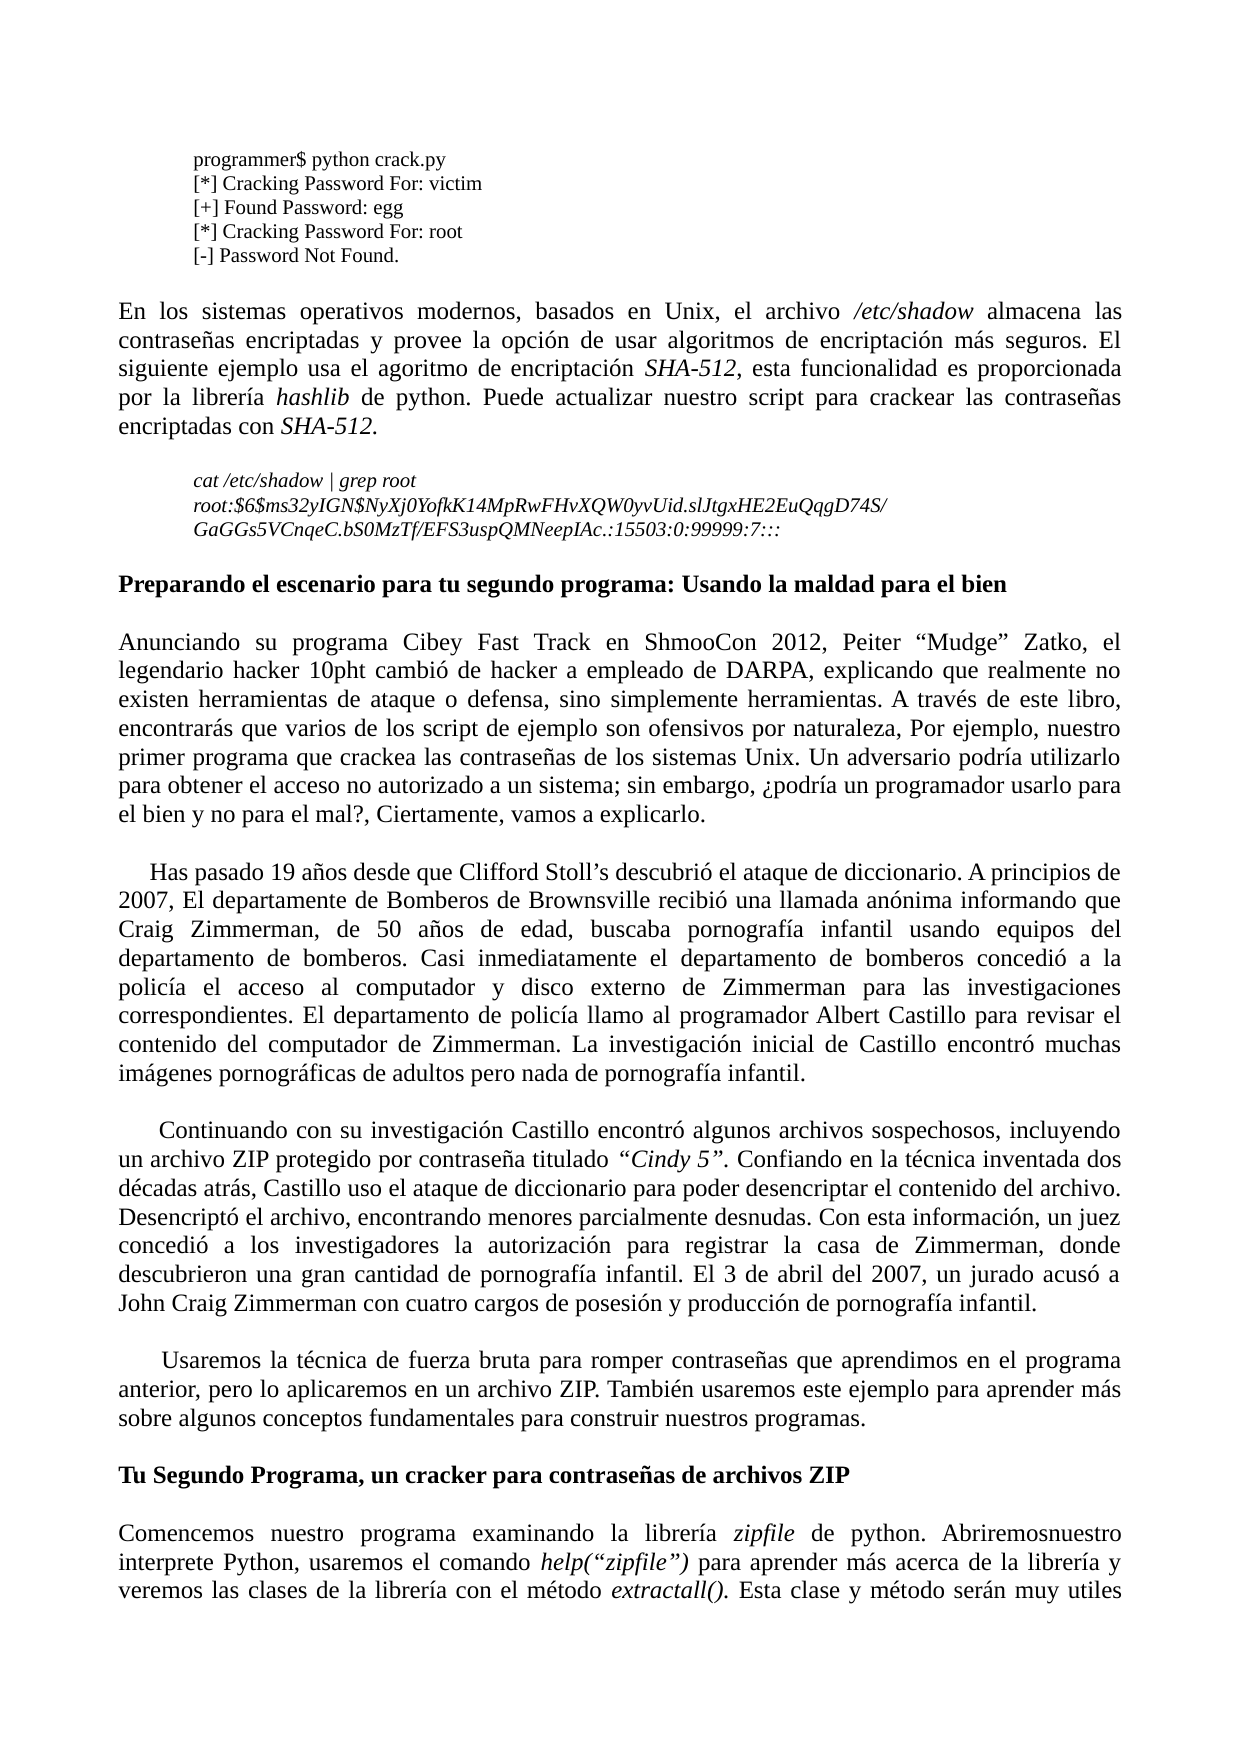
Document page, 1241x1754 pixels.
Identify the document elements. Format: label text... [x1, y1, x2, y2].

text Continuando con su investigación Castillo encontró algunos archivos sospechosos, incluyendo un archivo ZIP protegido por contraseña titulado “Cindy 5”. Confiando en la técnica inventada dos décadas atrás, Castillo uso el ataque de diccionario para poder desencriptar el contenido del archivo. Desencriptó el archivo, encontrando menores parcialmente desnudas. Con esta información, un juez concedió a los investigadores la autorización para registrar la casa de Zimmerman, donde descubrieron una gran cantidad de pornografía infantil. El 3 de abril del 2007, un jurado acusó a John Craig Zimmerman con cuatro cargos de posesión y producción de pornografía infantil. [118, 1116, 1122, 1317]
text [-] Password Not Found. [193, 243, 1122, 267]
text [*] Cracking Password For: root [193, 219, 1122, 243]
text [*] Cracking Password For: victim [193, 171, 1122, 195]
text Usaremos la técnica de fuerza bruta para romper contraseñas que aprendimos en el programa anterior, pero lo aplicaremos en un archivo ZIP. También usaremos este ejemplo para aprender más sobre algunos conceptos fundamentales para construir nuestros programas. [118, 1346, 1122, 1432]
text Preparando el escenario para tu segundo programa: Usando la maldad para el bien [118, 569, 1122, 598]
text Has pasado 19 años desde que Clifford Stoll’s descubrió el ataque de diccionario. A principios de 2007, El departamente de Bomberos de Brownsville recibió una llamada anónima informando que Craig Zimmerman, de 50 años de edad, buscaba pornografía infantil usando equipos del departamento de bomberos. Casi inmediatamente el departamento de bomberos concedió a la policía el acceso al computador y disco externo de Zimmerman para las investigaciones correspondientes. El departamento de policía llamo al programador Albert Castillo para revisar el contenido del computador de Zimmerman. La investigación inicial de Castillo encontró muchas imágenes pornográficas de adultos pero nada de pornografía infantil. [118, 857, 1122, 1087]
text Comencemos nuestro programa examinando la librería zipfile de python. Abriremosnuestro interprete Python, usaremos el comando help(“zipfile”) para aprender más acerca de la librería y veremos las clases de la librería con el método extractall(). Esta clase y método serán muy utiles [118, 1518, 1122, 1604]
text En los sistemas operativos modernos, basados en Unix, el archivo /etc/shadow almacena las contraseñas encriptadas y provee la opción de usar algoritmos de encriptación más seguros. El siguiente ejemplo usa el agoritmo de encriptación SHA-512, esta funcionalidad es proporcionada por la librería hashlib de python. Puede actualizar nuestro script para crackear las contraseñas encriptadas con SHA-512. [118, 296, 1122, 440]
text root:$6$ms32yIGN$NyXj0YofkK14MpRwFHvXQW0yvUid.slJtgxHE2EuQqgD74S/ [193, 492, 1122, 517]
text Anunciando su programa Cibey Fast Track en ShmooCon 2012, Peiter “Mudge” Zatko, el legendario hacker 10pht cambió de hacker a empleado de DARPA, explicando que realmente no existen herramientas de ataque o defensa, sino simplemente herramientas. A través de este libro, encontrarás que varios de los script de ejemplo son ofensivos por naturaleza, Por ejemplo, nuestro primer programa que crackea las contraseñas de los sistemas Unix. Un adversario podría utilizarlo para obtener el acceso no autorizado a un sistema; sin embargo, ¿podría un programador usarlo para el bien y no para el mal?, Ciertamente, vamos a explicarlo. [118, 627, 1122, 828]
text [+] Found Password: egg [193, 195, 1122, 219]
text programmer$ python crack.py [193, 147, 1122, 171]
text Tu Segundo Programa, un cracker para contraseñas de archivos ZIP [118, 1461, 1122, 1489]
text cat /etc/shadow | grep root [193, 468, 1122, 492]
text GaGGs5VCnqeC.bS0MzTf/EFS3uspQMNeepIAc.:15503:0:99999:7::: [193, 517, 1122, 541]
